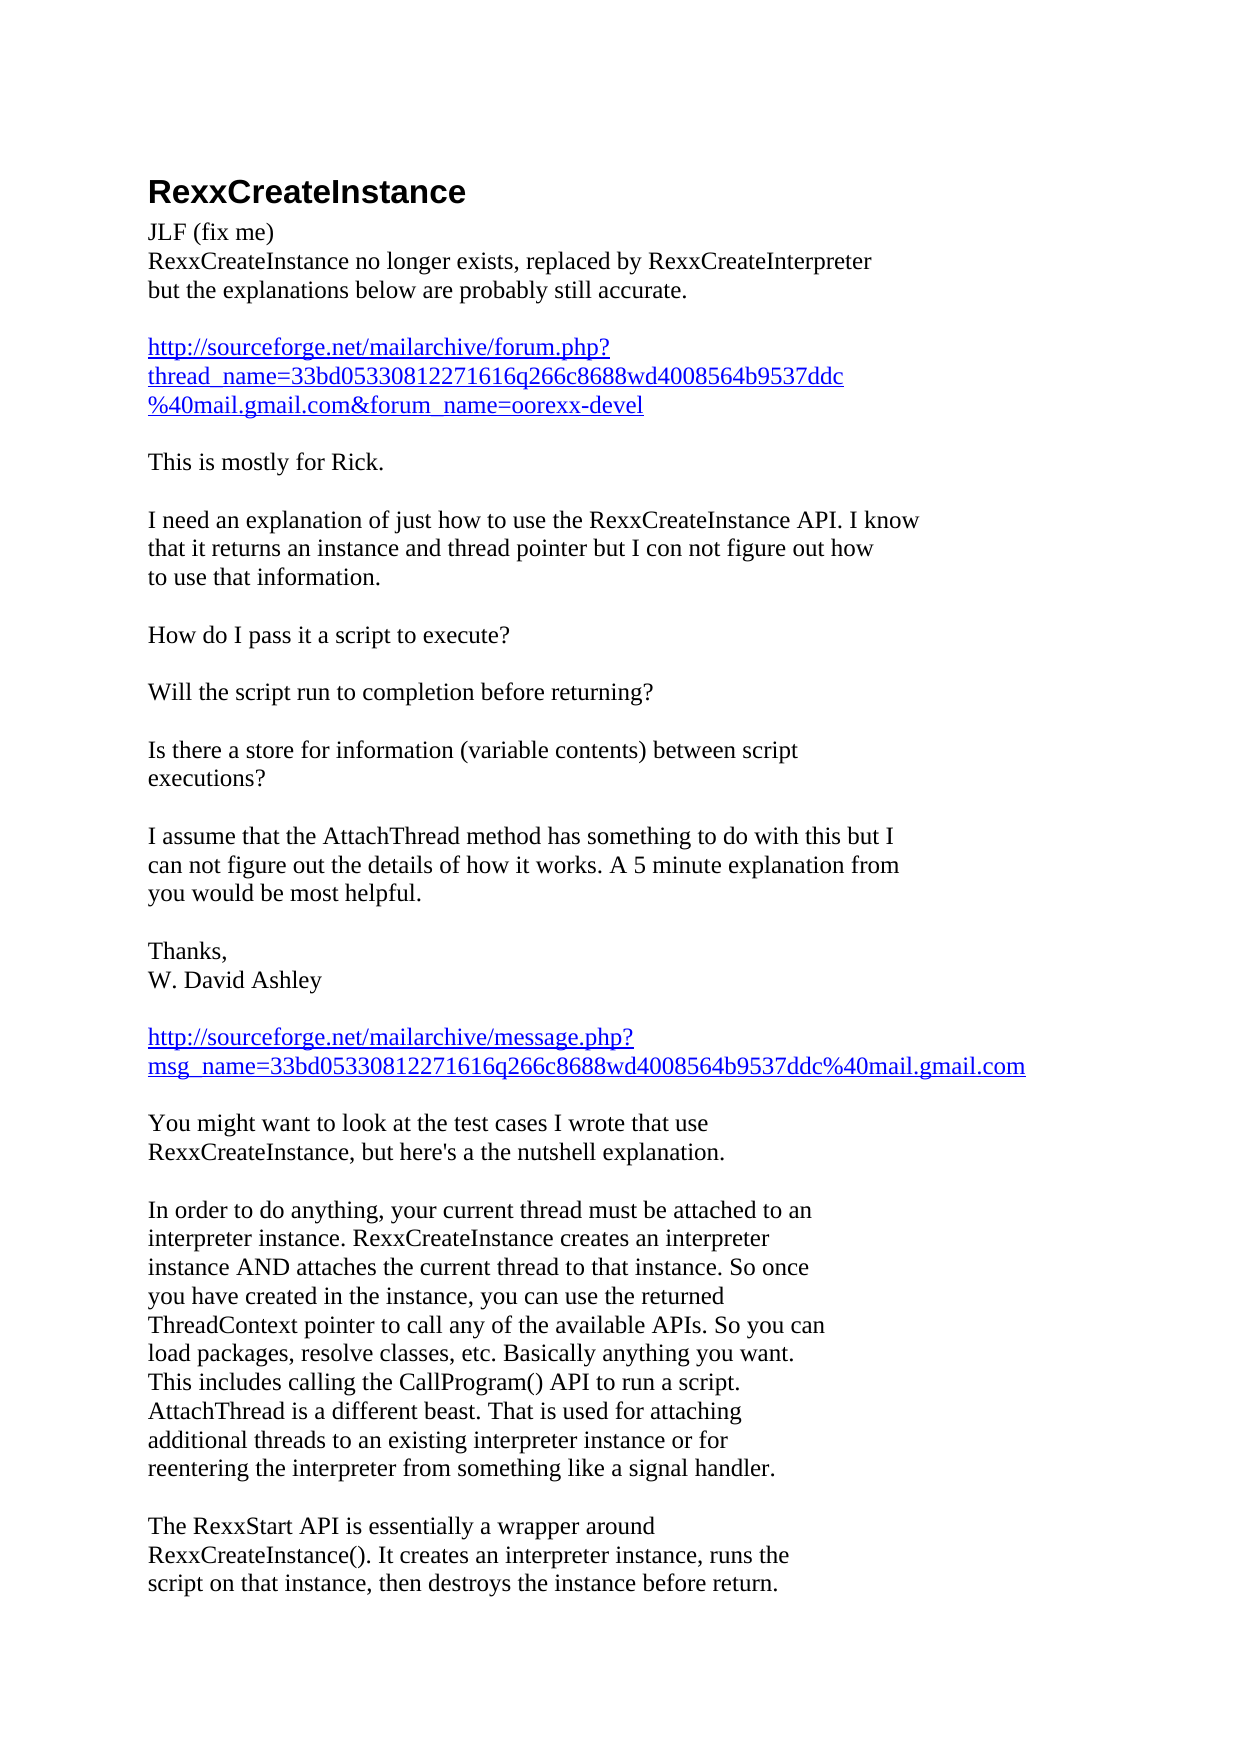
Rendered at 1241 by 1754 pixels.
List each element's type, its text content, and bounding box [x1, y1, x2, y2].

text http://sourceforge.net/mailarchive/forum.php?thread_name=33bd05330812271616q266c8688wd4008564b9537ddc%40mail.gmail.com&forum_name=oorexx-devel [148, 332, 1093, 418]
text You might want to look at the test cases I wrote that use RexxCreateInstance, but here's a the nutshell explanation. In order to do anything, your current thread must be attached to an interpreter instance. RexxCreateInstance creates an interpreter instance AND attaches the current thread to that instance. So once you have created in the instance, you can use the returned ThreadContext pointer to call any of the available APIs. So you can load packages, resolve classes, etc. Basically anything you want. This includes calling the CallProgram() API to run a script. AttachThread is a different beast. That is used for attaching additional threads to an existing interpreter instance or for reentering the interpreter from something like a signal handler. The RexxStart API is essentially a wrapper around RexxCreateInstance(). It creates an interpreter instance, runs the script on that instance, then destroys the instance before return. [148, 1108, 1093, 1597]
text This is mostly for Rick. I need an explanation of just how to use the RexxCreateInstance API. I know that it returns an instance and thread pointer but I con not figure out how to use that information. How do I pass it a script to execute? Will the script run to completion before returning? Is there a store for information (variable contents) between script executions? I assume that the AttachThread method has something to do with this but I can not figure out the details of how it works. A 5 minute explanation from you would be most helpful. Thanks, W. David Ashley [148, 447, 1093, 993]
text RexxCreateInstance no longer exists, replaced by RexxCreateInterpreter [148, 246, 1093, 275]
text http://sourceforge.net/mailarchive/message.php?msg_name=33bd05330812271616q266c8688wd4008564b9537ddc%40mail.gmail.com [148, 1022, 1093, 1080]
text JLF (fix me) [148, 217, 1093, 246]
subtitle RexxCreateInstance [148, 173, 1093, 211]
text but the explanations below are probably still accurate. [148, 275, 1093, 303]
